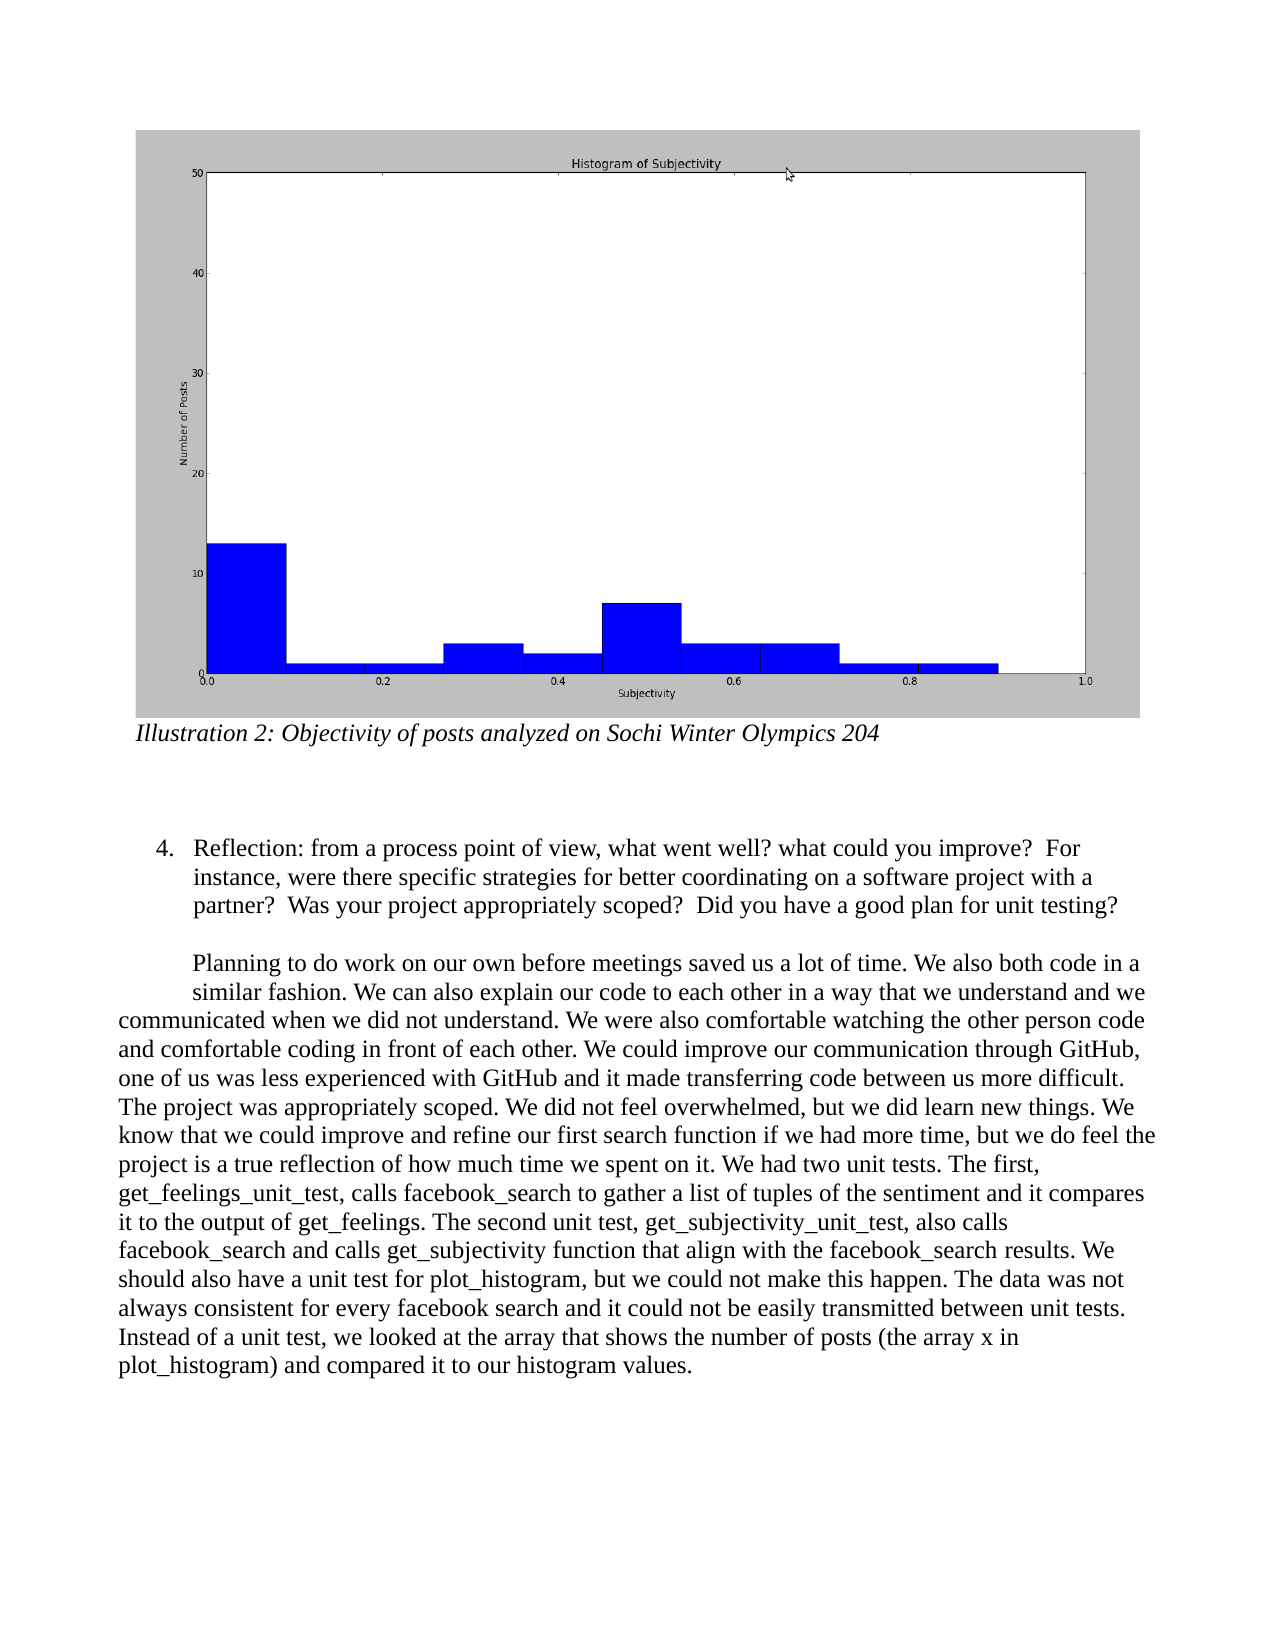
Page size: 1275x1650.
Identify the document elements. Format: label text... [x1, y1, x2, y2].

text Illustration 2: Objectivity of posts analyzed on Sochi Winter Olympics 204 [135, 718, 1140, 747]
picture [135, 130, 1140, 718]
text Planning to do work on our own before meetings saved us a lot of time. We also both code in a similar fashion. We can also explain our code to each other in a way that we understand and we communicated when we did not understand. We were also comfortable watching the other person code and comfortable coding in front of each other. We could improve our communication through GitHub, one of us was less experienced with GitHub and it made transferring code between us more difficult. The project was appropriately scoped. We did not feel overwhelmed, but we did learn new things. We know that we could improve and refine our first search function if we had more time, but we do feel the project is a true reflection of how much time we spent on it. We had two unit tests. The first, get_feelings_unit_test, calls facebook_search to gather a list of tuples of the sentiment and it compares it to the output of get_feelings. The second unit test, get_subjectivity_unit_test, also calls facebook_search and calls get_subjectivity function that align with the facebook_search results. We should also have a unit test for plot_histogram, but we could not make this happen. The data was not always consistent for every facebook search and it could not be easily transmitted between unit tests. Instead of a unit test, we looked at the array that shows the number of posts (the array x in plot_histogram) and compared it to our histogram values. [118, 948, 1157, 1379]
list Reflection: from a process point of view, what went well? what could you improve? For instance, were there specific strategies for better coordinating on a software project with a partner? Was your project appropriately scoped? Did you have a good plan for unit testing? [156, 833, 1157, 919]
